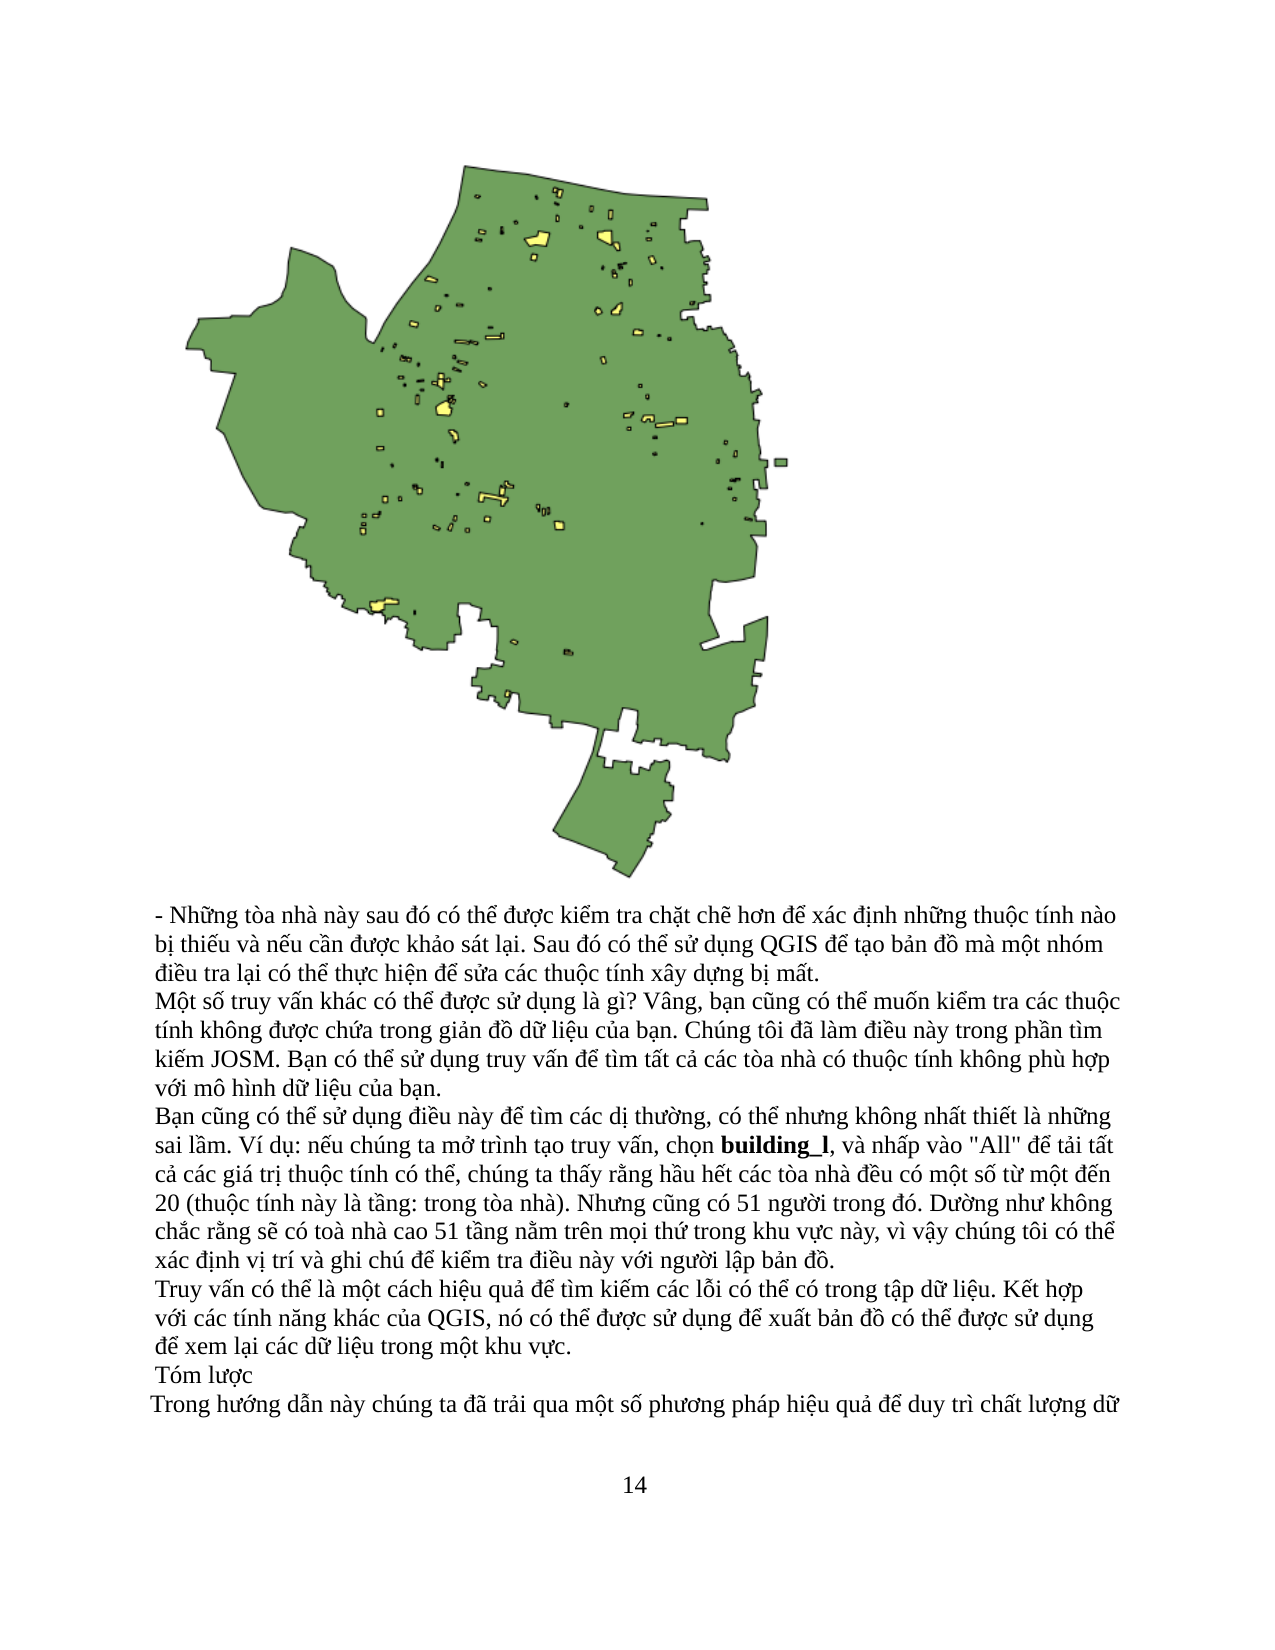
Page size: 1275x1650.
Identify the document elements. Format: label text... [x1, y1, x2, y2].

picture [154, 150, 887, 901]
table_cell Bạn cũng có thể sử dụng điều này để tìm các dị thường, có thể nhưng không nhất thiết là những sai lầm. Ví dụ: nếu chúng ta mở trình tạo truy vấn, chọn building_l, và nhấp vào "All" để tải tất cả các giá trị thuộc tính có thể, chúng ta thấy rằng hầu hết các tòa nhà đều có một số từ một đến 20 (thuộc tính này là tầng: trong tòa nhà). Nhưng cũng có 51 người trong đó. Dường như không chắc rằng sẽ có toà nhà cao 51 tầng nằm trên mọi thứ trong khu vực này, vì vậy chúng tôi có thể xác định vị trí và ghi chú để kiểm tra điều này với người lập bản đồ. [150, 1101, 1125, 1274]
text Trong hướng dẫn này chúng ta đã trải qua một số phương pháp hiệu quả để duy trì chất lượng dữ [150, 1389, 1125, 1418]
table_cell Tóm lược [150, 1360, 1125, 1389]
table_cell Truy vấn có thể là một cách hiệu quả để tìm kiếm các lỗi có thể có trong tập dữ liệu. Kết hợp với các tính năng khác của QGIS, nó có thể được sử dụng để xuất bản đồ có thể được sử dụng để xem lại các dữ liệu trong một khu vực. [150, 1274, 1125, 1360]
table_cell Một số truy vấn khác có thể được sử dụng là gì? Vâng, bạn cũng có thể muốn kiểm tra các thuộc tính không được chứa trong giản đồ dữ liệu của bạn. Chúng tôi đã làm điều này trong phần tìm kiếm JOSM. Bạn có thể sử dụng truy vấn để tìm tất cả các tòa nhà có thuộc tính không phù hợp với mô hình dữ liệu của bạn. [150, 986, 1125, 1101]
table_cell - Những tòa nhà này sau đó có thể được kiểm tra chặt chẽ hơn để xác định những thuộc tính nào bị thiếu và nếu cần được khảo sát lại. Sau đó có thể sử dụng QGIS để tạo bản đồ mà một nhóm điều tra lại có thể thực hiện để sửa các thuộc tính xây dựng bị mất. [150, 900, 1125, 986]
table_cell [150, 150, 154, 900]
table_cell [887, 150, 1125, 900]
